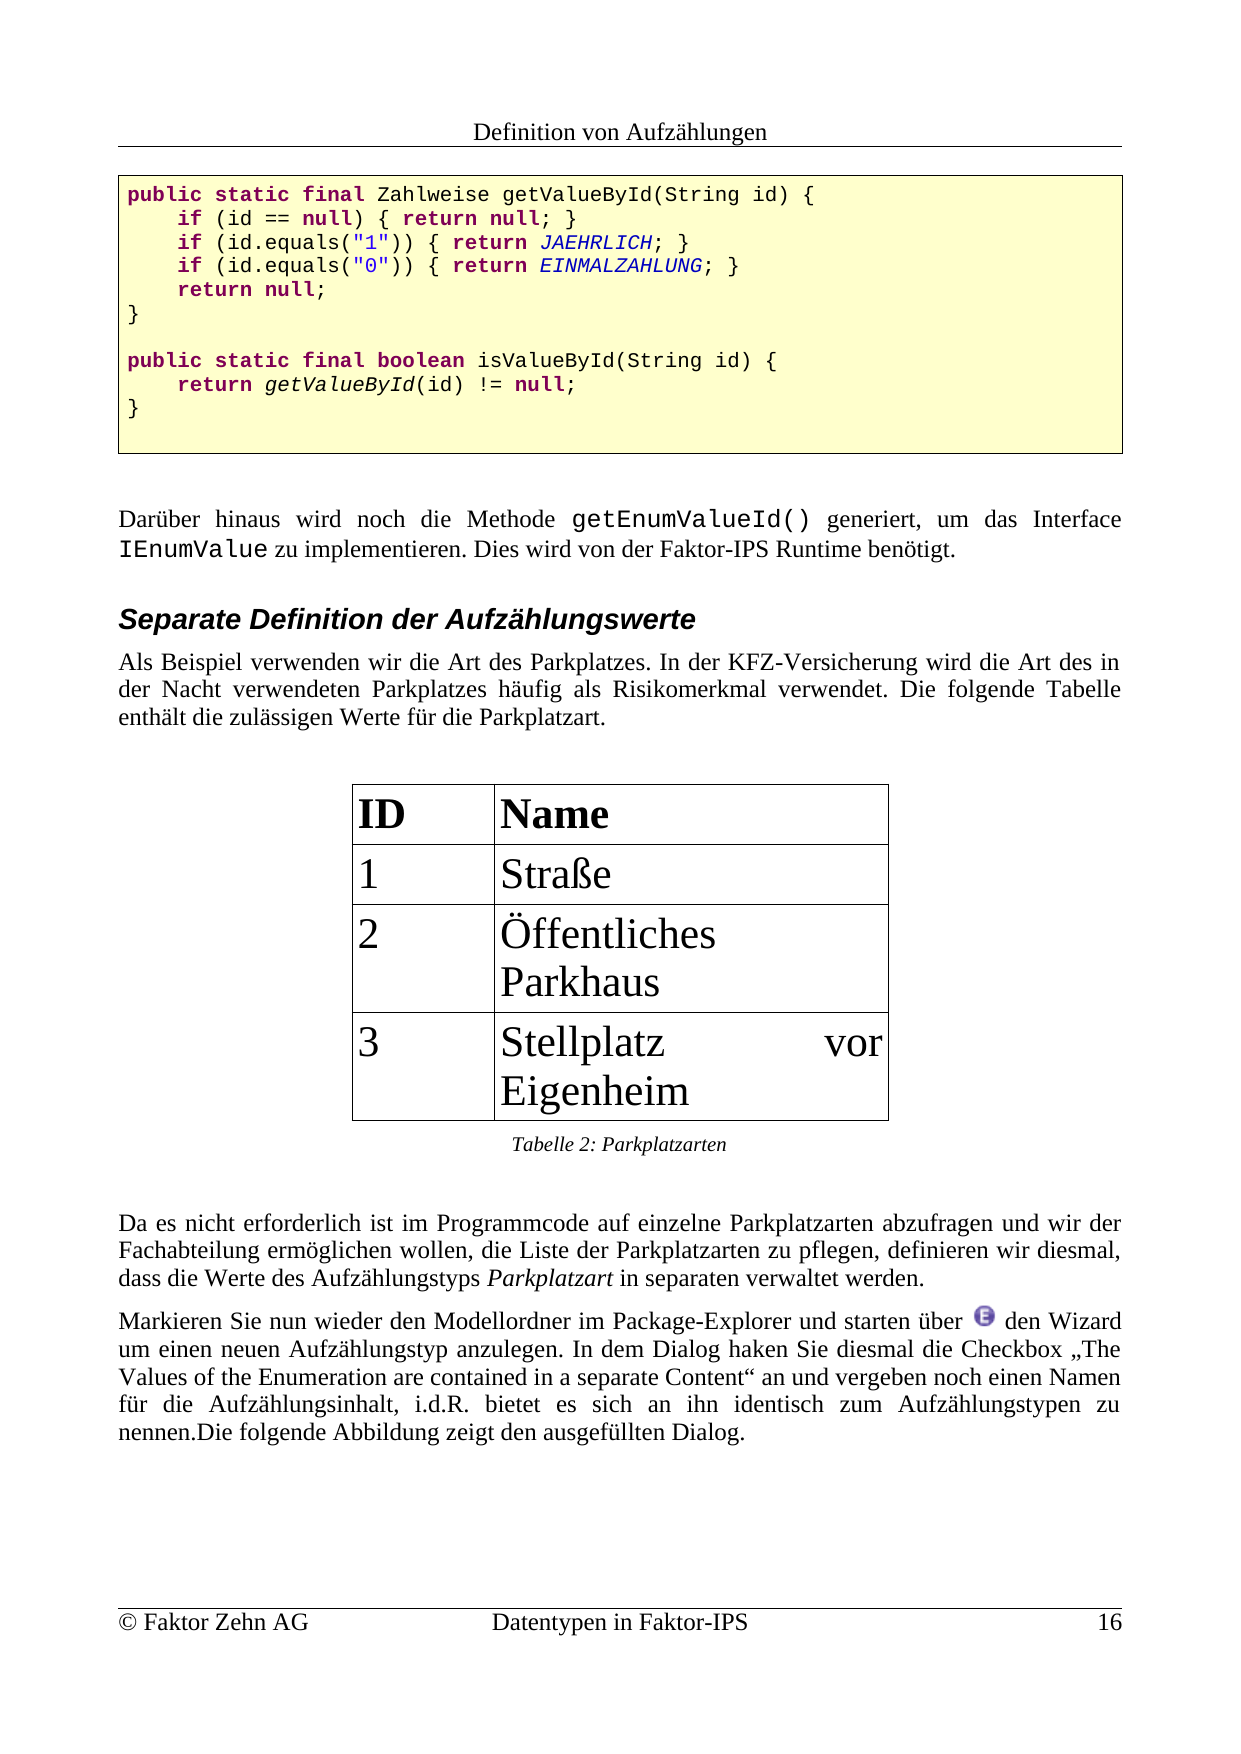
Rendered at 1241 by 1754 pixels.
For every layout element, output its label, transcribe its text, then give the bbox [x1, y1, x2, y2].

text Da es nicht erforderlich ist im Programmcode auf einzelne Parkplatzarten abzufragen und wir der Fachabteilung ermöglichen wollen, die Liste der Parkplatzarten zu pflegen, definieren wir diesmal, dass die Werte des Aufzählungstyps Parkplatzart in separaten verwaltet werden. [118, 1209, 1122, 1292]
text public static final Zahlweise getValueById(String id) { [127, 184, 1113, 208]
table_cell 3 [353, 1013, 494, 1120]
picture [972, 1304, 997, 1330]
text return getValueById(id) != null; [127, 373, 1113, 397]
text Tabelle 2: Parkplatzarten [118, 1133, 1122, 1156]
text } [127, 397, 1113, 421]
text public static final boolean isValueById(String id) { [127, 350, 1113, 373]
text Markieren Sie nun wieder den Modellordner im Package-Explorer und starten über den Wizard um einen neuen Aufzählungstyp anzulegen. In dem Dialog haken Sie diesmal die Checkbox „The Values of the Enumeration are contained in a separate Content“ an und vergeben noch einen Namen für die Aufzählungsinhalt, i.d.R. bietet es sich an ihn identisch zum Aufzählungstypen zu nennen.Die folgende Abbildung zeigt den ausgefüllten Dialog. [118, 1304, 1122, 1446]
table_cell Stellplatz vor Eigenheim [495, 1013, 888, 1120]
text } [127, 303, 1113, 326]
table_header Name [495, 785, 888, 843]
table_cell Straße [495, 845, 888, 903]
table_header ID [353, 785, 494, 843]
table_cell 1 [353, 845, 494, 903]
text if (id.equals("1")) { return JAEHRLICH; } [127, 232, 1113, 255]
text if (id == null) { return null; } [127, 208, 1113, 232]
text if (id.equals("0")) { return EINMALZAHLUNG; } [127, 255, 1113, 279]
table_cell Öffentliches Parkhaus [495, 905, 888, 1012]
text return null; [127, 279, 1113, 303]
subtitle Separate Definition der Aufzählungswerte [118, 603, 1122, 635]
text Darüber hinaus wird noch die Methode getEnumValueId() generiert, um das Interface IEnumValue zu implementieren. Dies wird von der Faktor-IPS Runtime benötigt. [118, 506, 1122, 565]
text Als Beispiel verwenden wir die Art des Parkplatzes. In der KFZ-Versicherung wird die Art des in der Nacht verwendeten Parkplatzes häufig als Risikomerkmal verwendet. Die folgende Tabelle enthält die zulässigen Werte für die Parkplatzart. [118, 648, 1122, 731]
table_cell 2 [353, 905, 494, 1012]
